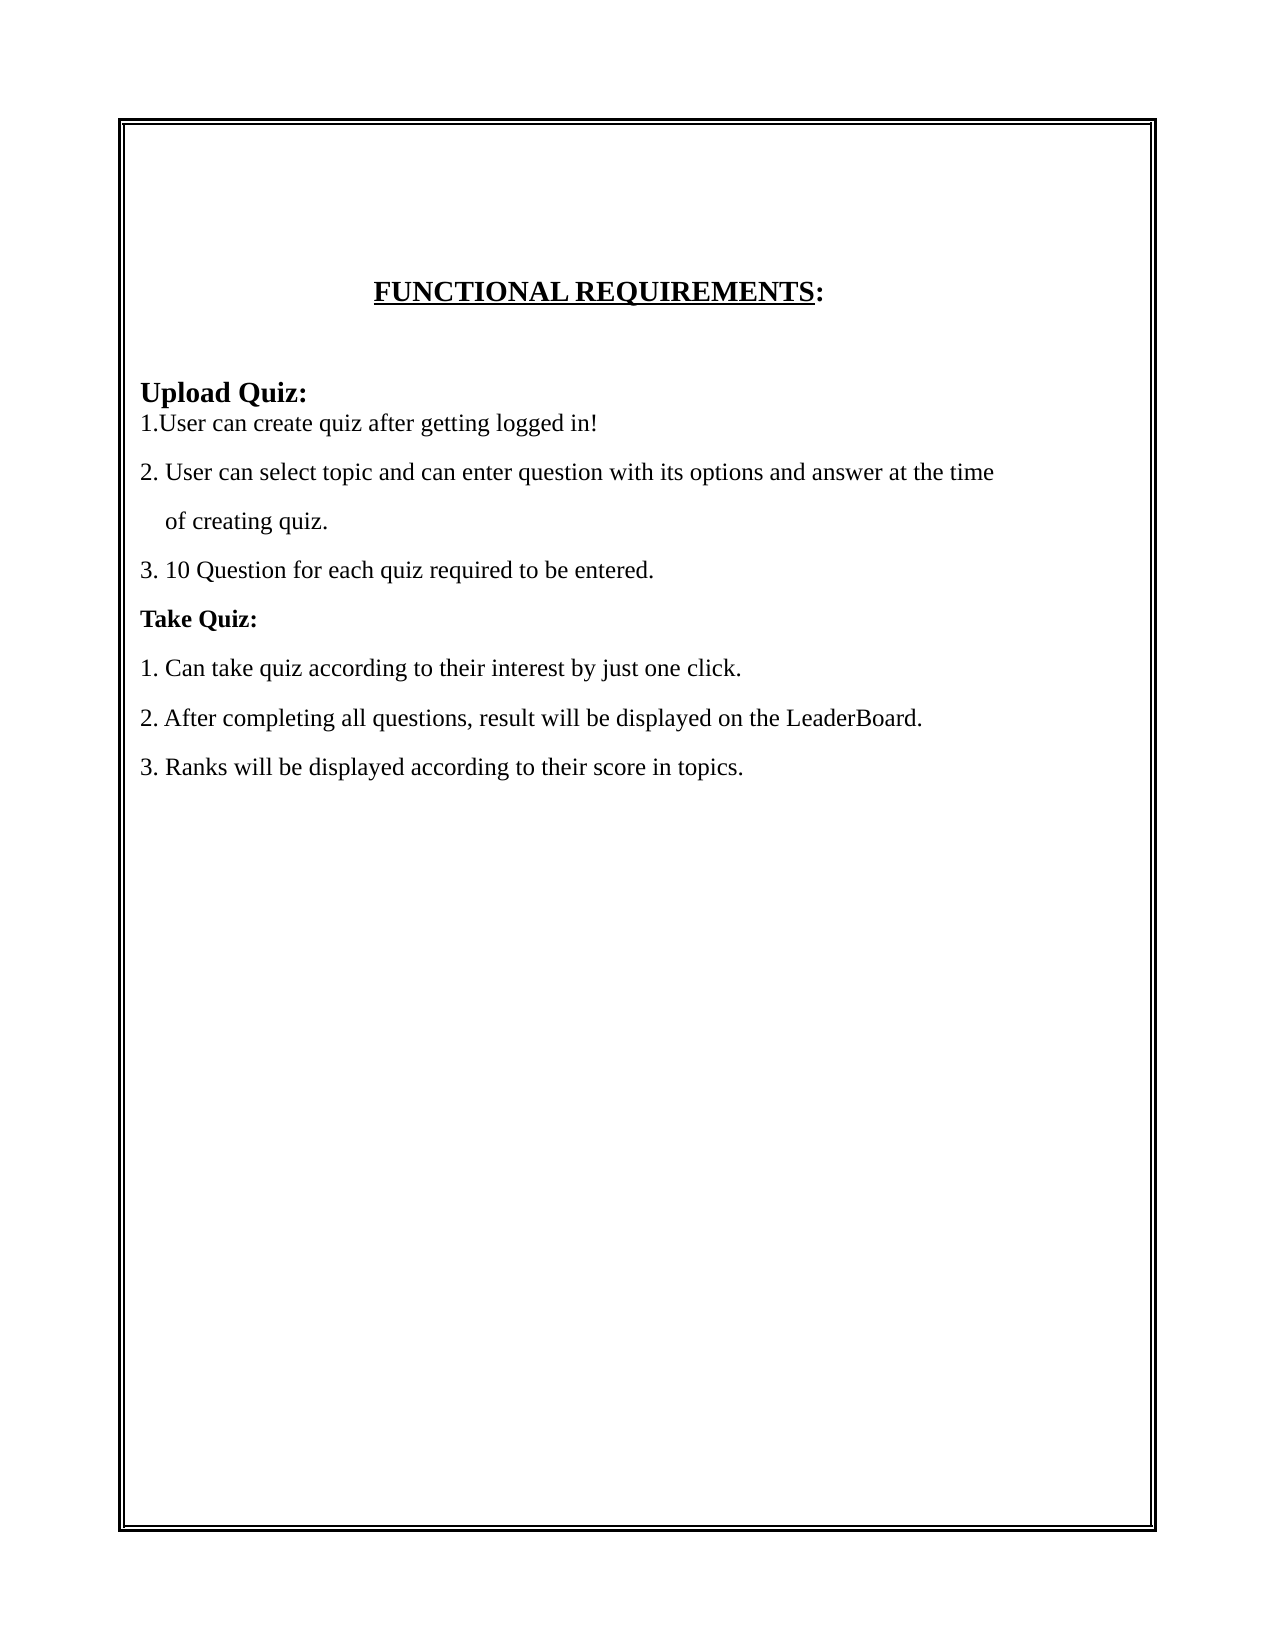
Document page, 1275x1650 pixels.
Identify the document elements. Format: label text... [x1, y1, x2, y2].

text of creating quiz. [140, 506, 1135, 535]
text 3. 10 Question for each quiz required to be entered. [140, 555, 1135, 584]
text 2. After completing all questions, result will be displayed on the LeaderBoard. [140, 703, 1135, 731]
text 2. User can select topic and can enter question with its options and answer at the time [140, 457, 1135, 486]
text 1. Can take quiz according to their interest by just one click. [140, 653, 1135, 682]
text FUNCTIONAL REQUIREMENTS: [140, 274, 1135, 308]
text Take Quiz: [140, 604, 1135, 633]
text Upload Quiz: [140, 375, 1135, 408]
text 3. Ranks will be displayed according to their score in topics. [140, 752, 1135, 780]
text 1.User can create quiz after getting logged in! [140, 408, 1135, 437]
